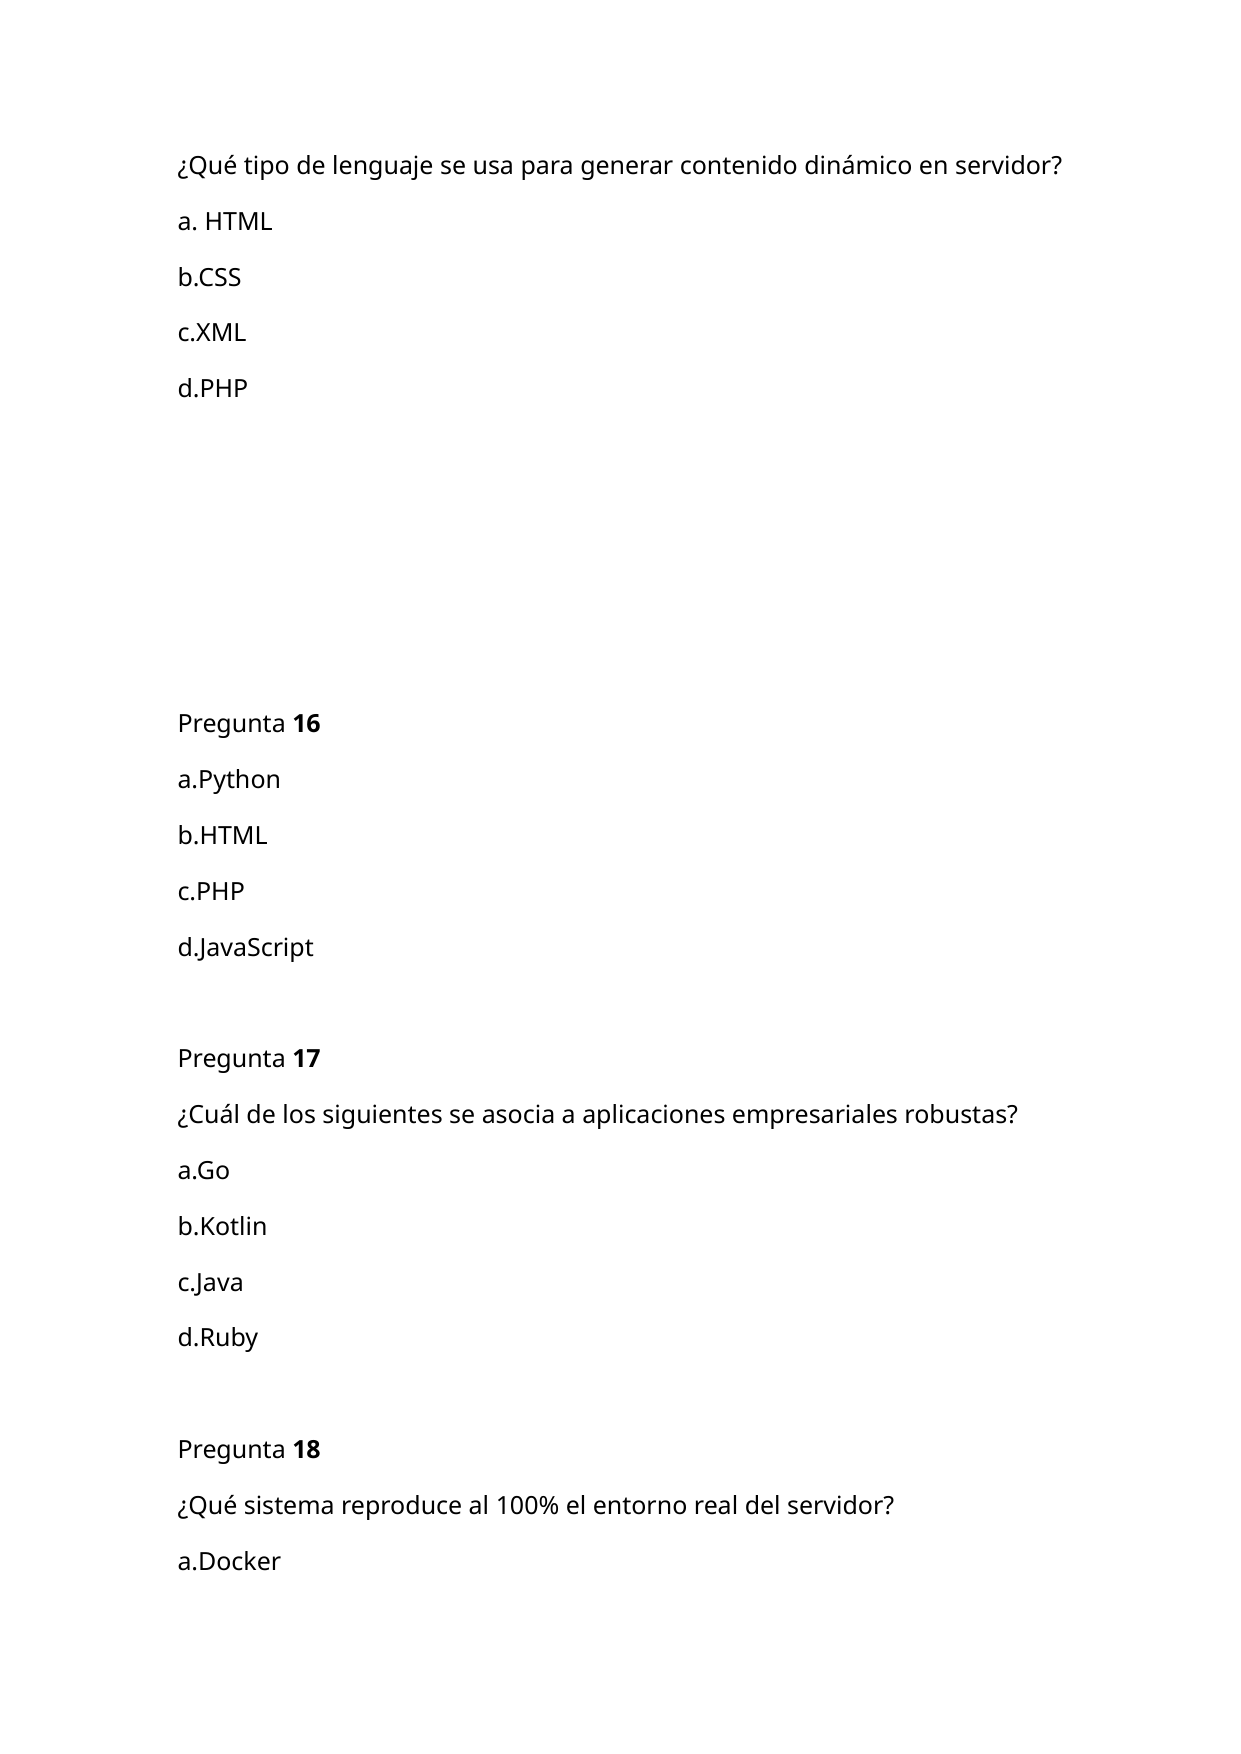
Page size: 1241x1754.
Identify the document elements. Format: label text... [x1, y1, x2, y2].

text c.Java [177, 1264, 1063, 1298]
text a.Go [177, 1153, 1063, 1187]
text ¿Qué tipo de lenguaje se usa para generar contenido dinámico en servidor? [177, 148, 1063, 182]
text Pregunta 16 [177, 706, 1063, 740]
text c.PHP [177, 873, 1063, 907]
text b.Kotlin [177, 1208, 1063, 1242]
text d.JavaScript [177, 929, 1063, 963]
text Pregunta 17 [177, 1041, 1063, 1075]
text a.Docker [177, 1543, 1063, 1577]
text c.XML [177, 315, 1063, 349]
text d.Ruby [177, 1320, 1063, 1354]
text ¿Cuál de los siguientes se asocia a aplicaciones empresariales robustas? [177, 1097, 1063, 1131]
text b.CSS [177, 259, 1063, 293]
text a. HTML [177, 203, 1063, 237]
text d.PHP [177, 371, 1063, 405]
text Pregunta 18 [177, 1432, 1063, 1466]
text b.HTML [177, 818, 1063, 852]
text ¿Qué sistema reproduce al 100% el entorno real del servidor? [177, 1488, 1063, 1522]
text a.Python [177, 762, 1063, 796]
